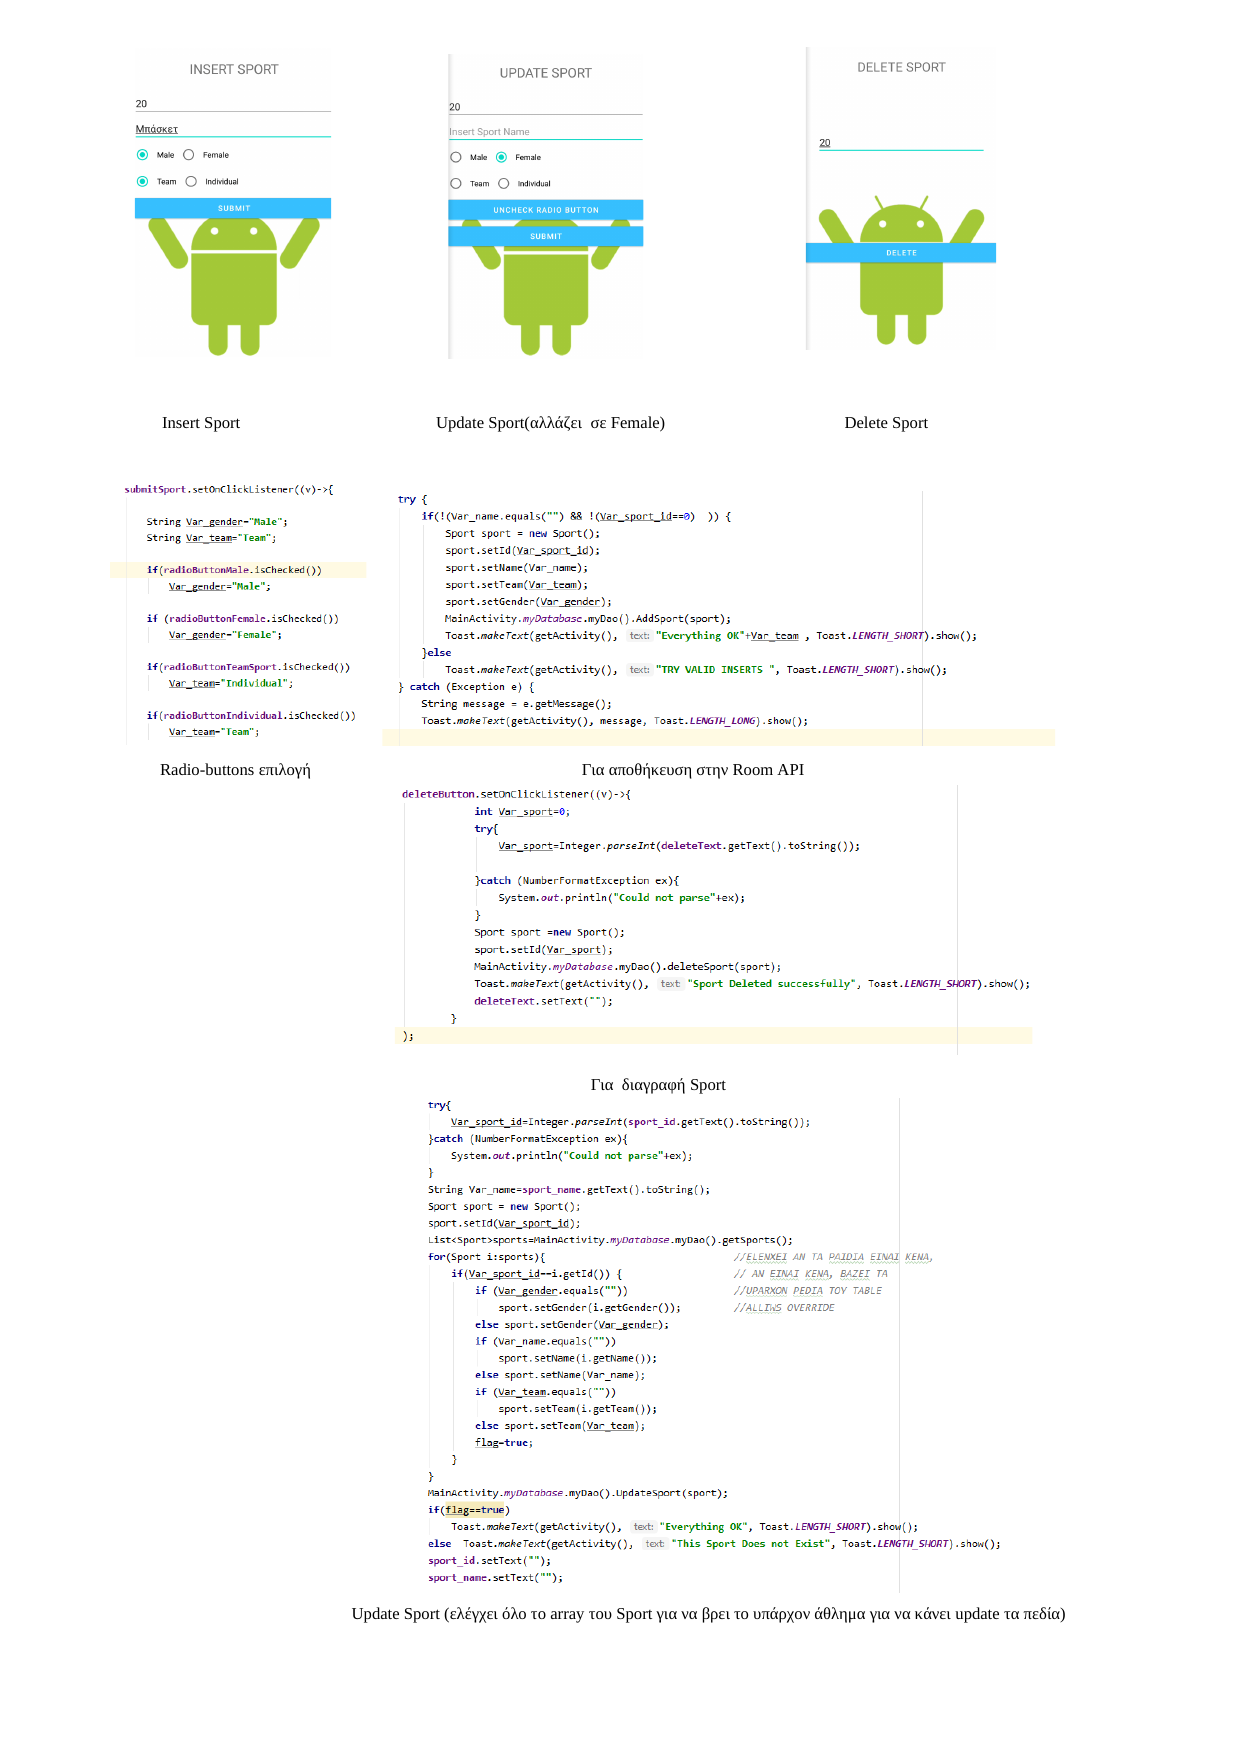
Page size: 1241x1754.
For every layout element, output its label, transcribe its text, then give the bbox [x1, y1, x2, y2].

text Radio-buttons επιλογή Για αποθήκευση στην Room API [118, 760, 1122, 779]
text Update Sport (ελέγχει όλο το array του Sport για να βρει το υπάρχον άθλημα για να κάνει update τα πεδία) [118, 1603, 1122, 1623]
picture [134, 48, 332, 357]
picture [394, 785, 1033, 1055]
picture [805, 47, 997, 350]
picture [382, 491, 1056, 746]
picture [110, 476, 367, 745]
text Insert Sport Update Sport(αλλάζει σε Female) Delete Sport [118, 406, 1122, 434]
picture [408, 1098, 1000, 1593]
text Για διαγραφή Sport [118, 1067, 1122, 1096]
picture [448, 54, 644, 359]
